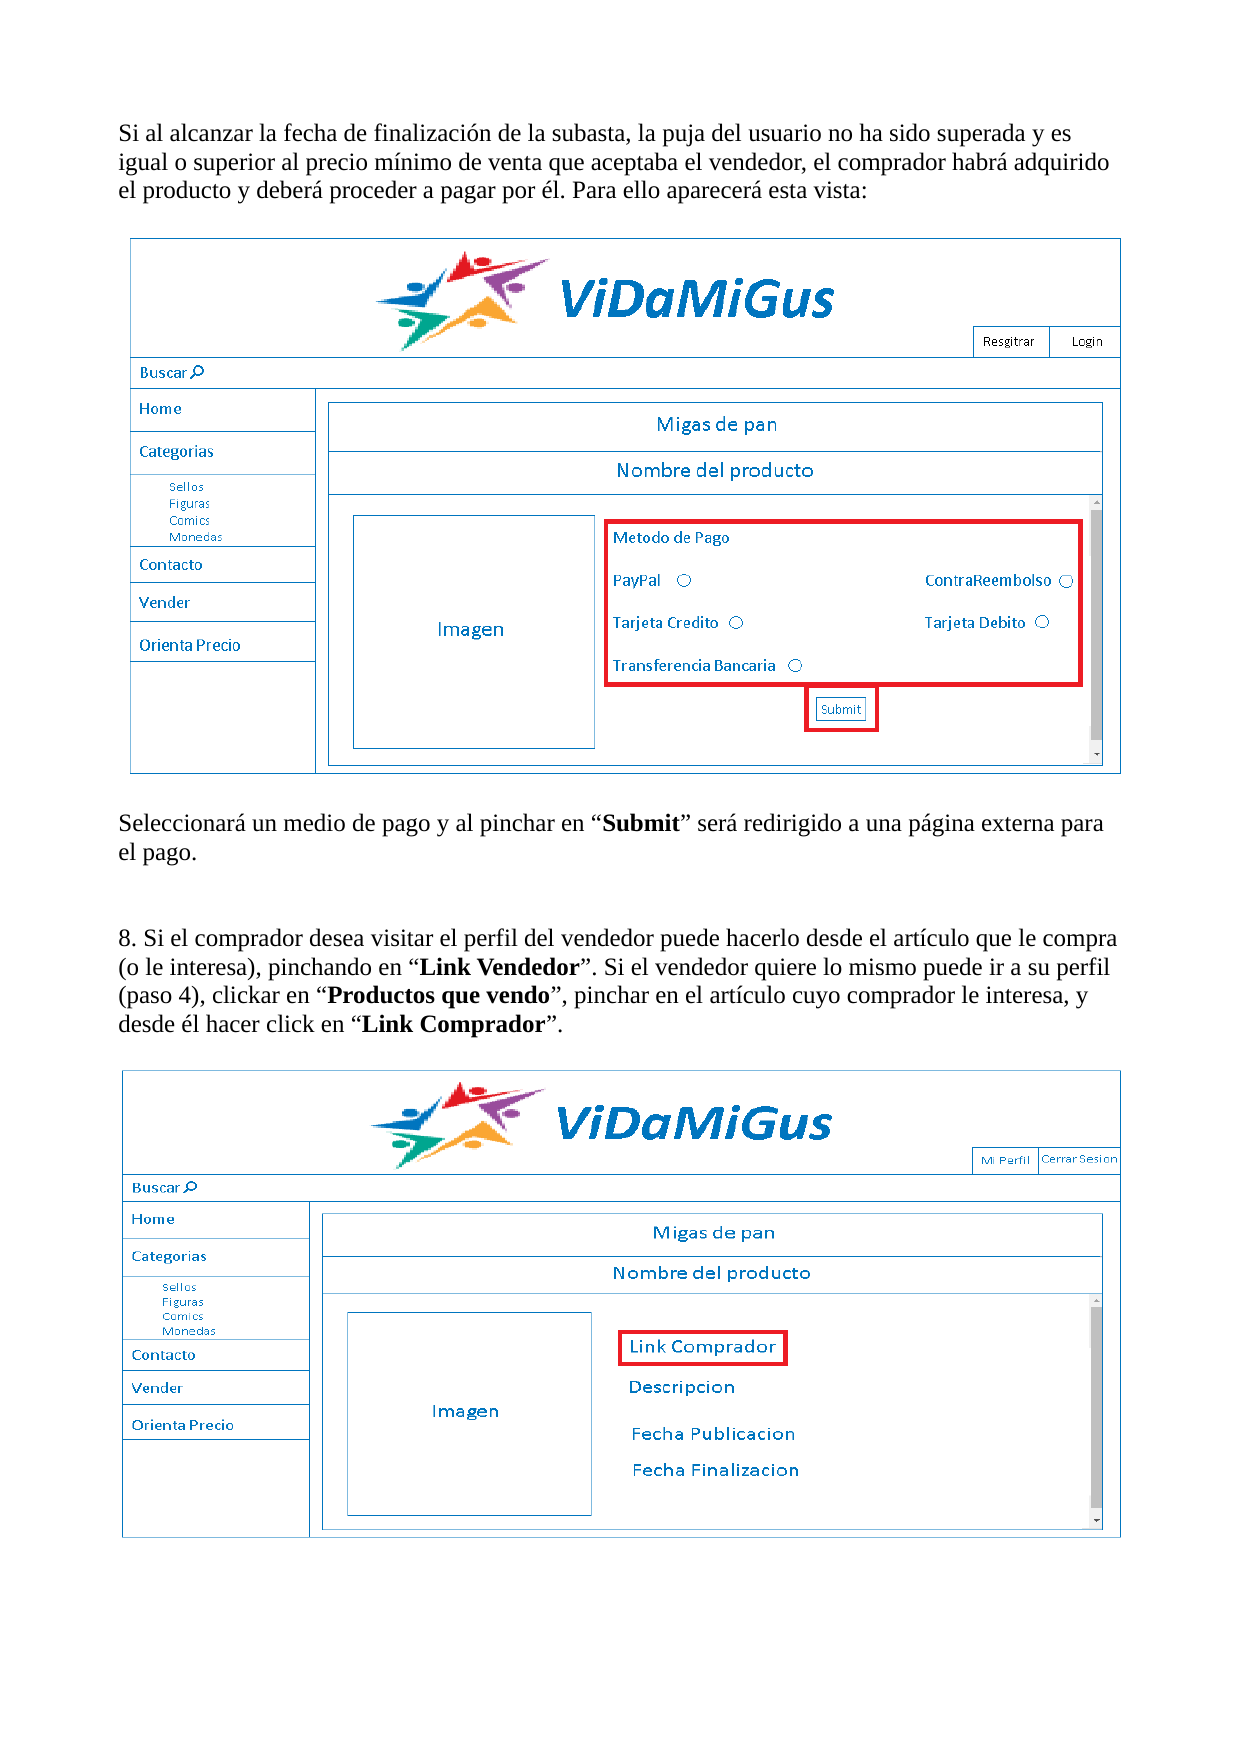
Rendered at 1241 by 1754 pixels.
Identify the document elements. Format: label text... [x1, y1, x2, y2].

text 8. Si el comprador desea visitar el perfil del vendedor puede hacerlo desde el artículo que le compra (o le interesa), pinchando en “Link Vendedor”. Si el vendedor quiere lo mismo puede ir a su perfil (paso 4), clickar en “Productos que vendo”, pinchar en el artículo cuyo comprador le interesa, y desde él hacer click en “Link Comprador”. [118, 923, 1122, 1038]
picture [118, 1066, 1123, 1542]
text Seleccionará un medio de pago y al pinchar en “Submit” será redirigido a una página externa para el pago. [118, 808, 1122, 865]
text Si al alcanzar la fecha de finalización de la subasta, la puja del usuario no ha sido superada y es igual o superior al precio mínimo de venta que aceptaba el vendedor, el comprador habrá adquirido el producto y deberá proceder a pagar por él. Para ello aparecerá esta vista: [118, 118, 1122, 204]
picture [118, 233, 1123, 779]
